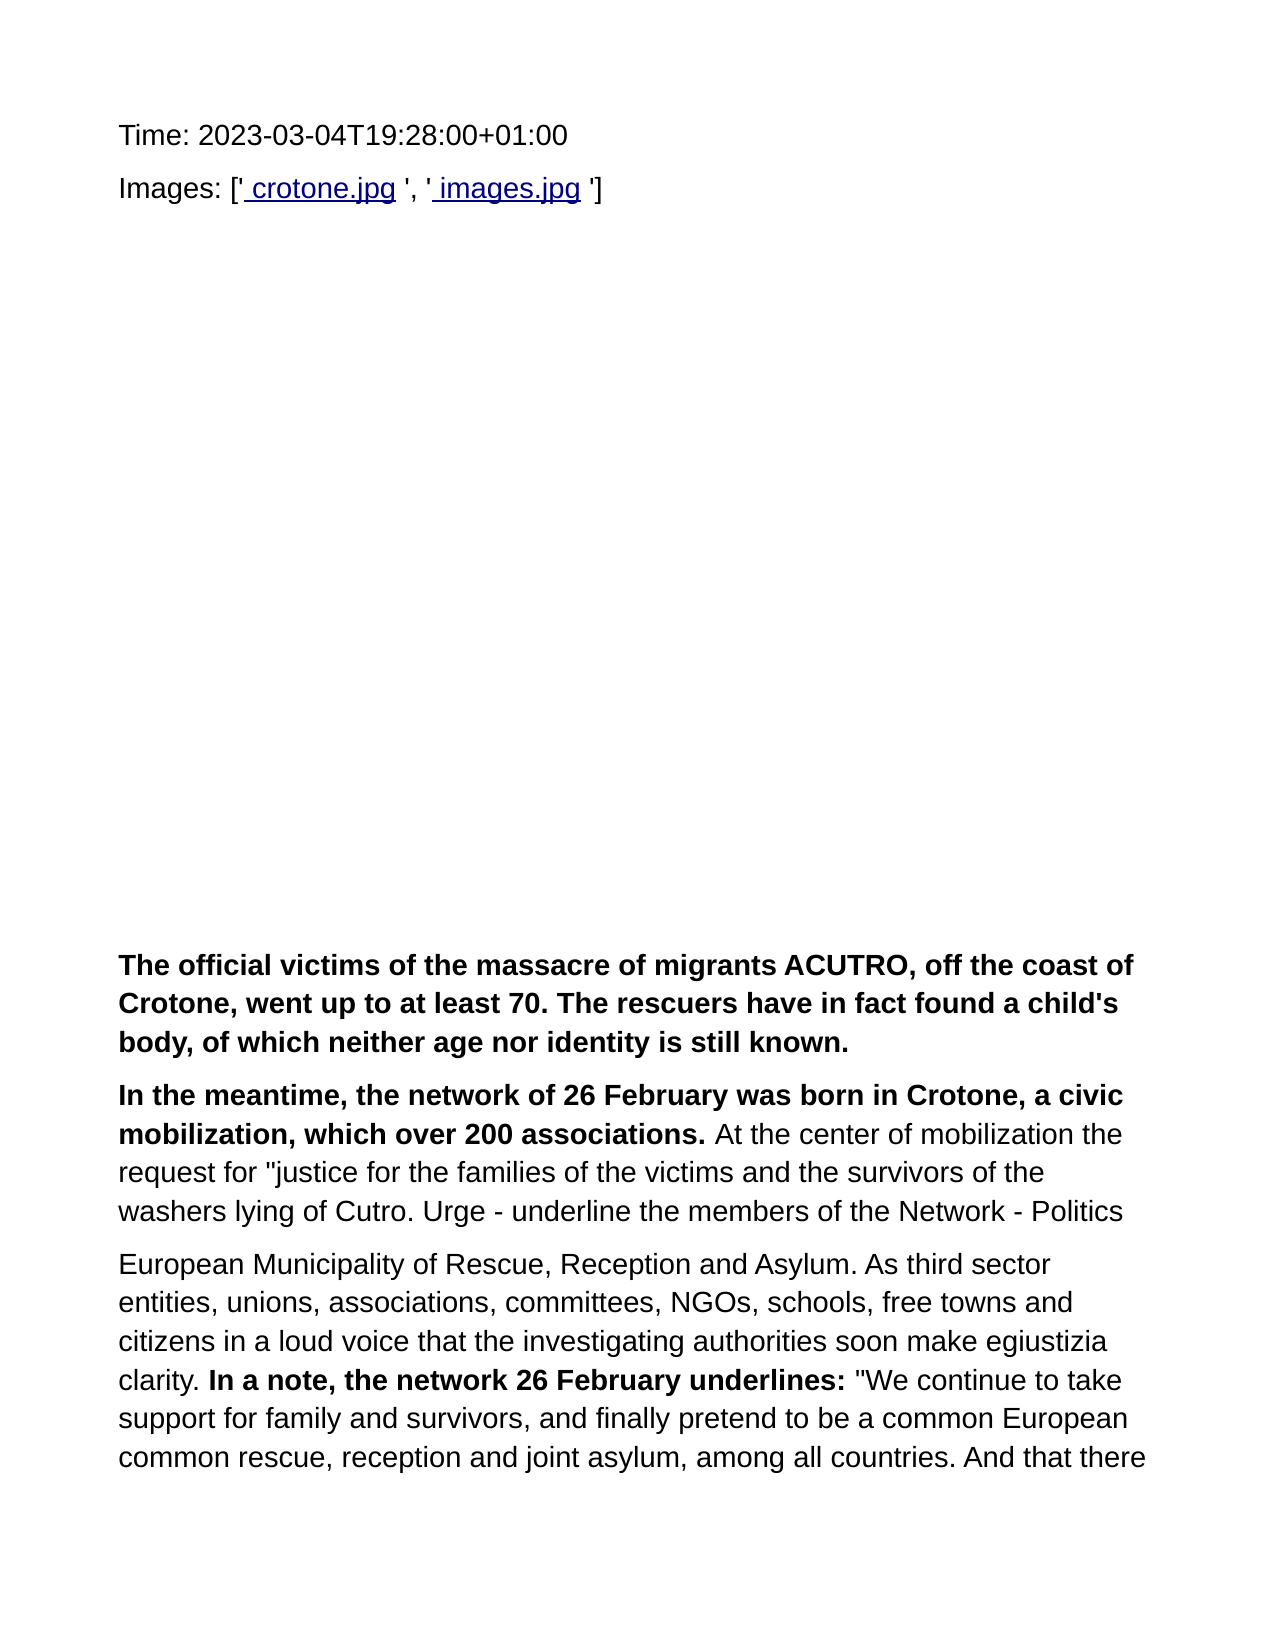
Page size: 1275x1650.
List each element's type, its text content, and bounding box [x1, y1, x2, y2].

text Time: 2023-03-04T19:28:00+01:00 [118, 118, 1157, 152]
text The official victims of the massacre of migrants ACUTRO, off the coast of Crotone, went up to at least 70. The rescuers have in fact found a child's body, of which neither age nor identity is still known. [118, 224, 1157, 1058]
text In the meantime, the network of 26 February was born in Crotone, a civic mobilization, which over 200 associations. At the center of mobilization the request for "justice for the families of the victims and the survivors of the washers lying of Cutro. Urge - underline the members of the Network - Politics [118, 1078, 1157, 1227]
text Images: [' crotone.jpg ', ' images.jpg '] [118, 171, 1157, 205]
text European Municipality of Rescue, Reception and Asylum. As third sector entities, unions, associations, committees, NGOs, schools, free towns and citizens in a loud voice that the investigating authorities soon make egiustizia clarity. In a note, the network 26 February underlines: "We continue to take support for family and survivors, and finally pretend to be a common European common rescue, reception and joint asylum, among all countries. And that there [118, 1247, 1157, 1473]
